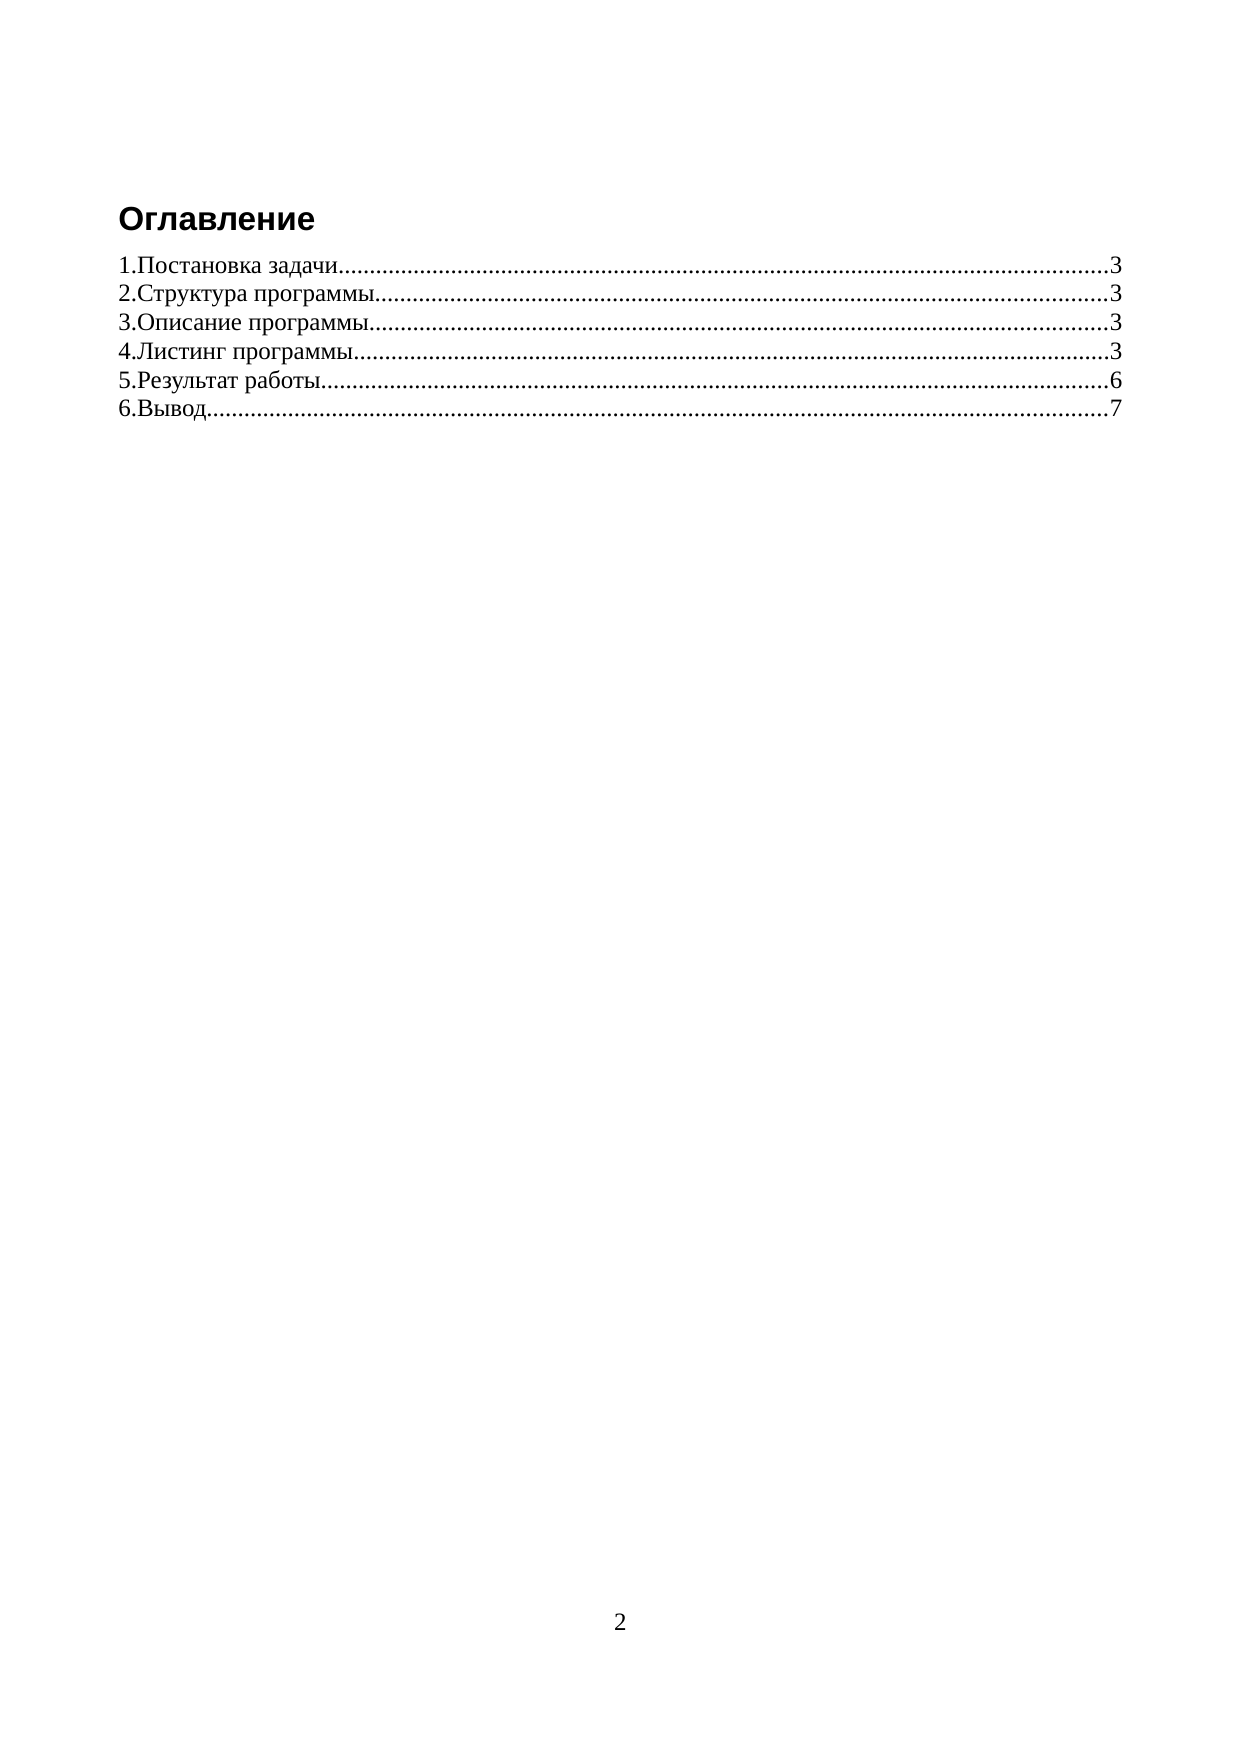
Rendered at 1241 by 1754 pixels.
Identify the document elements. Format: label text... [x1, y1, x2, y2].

text 4.Листинг программы 3 [118, 336, 1122, 365]
text 1.Постановка задачи 3 [118, 250, 1122, 278]
text 2.Структура программы 3 [118, 278, 1122, 307]
subtitle Оглавление [118, 199, 1122, 237]
text 5.Результат работы 6 [118, 365, 1122, 393]
text 6.Вывод 7 [118, 393, 1122, 422]
text 3.Описание программы 3 [118, 307, 1122, 336]
